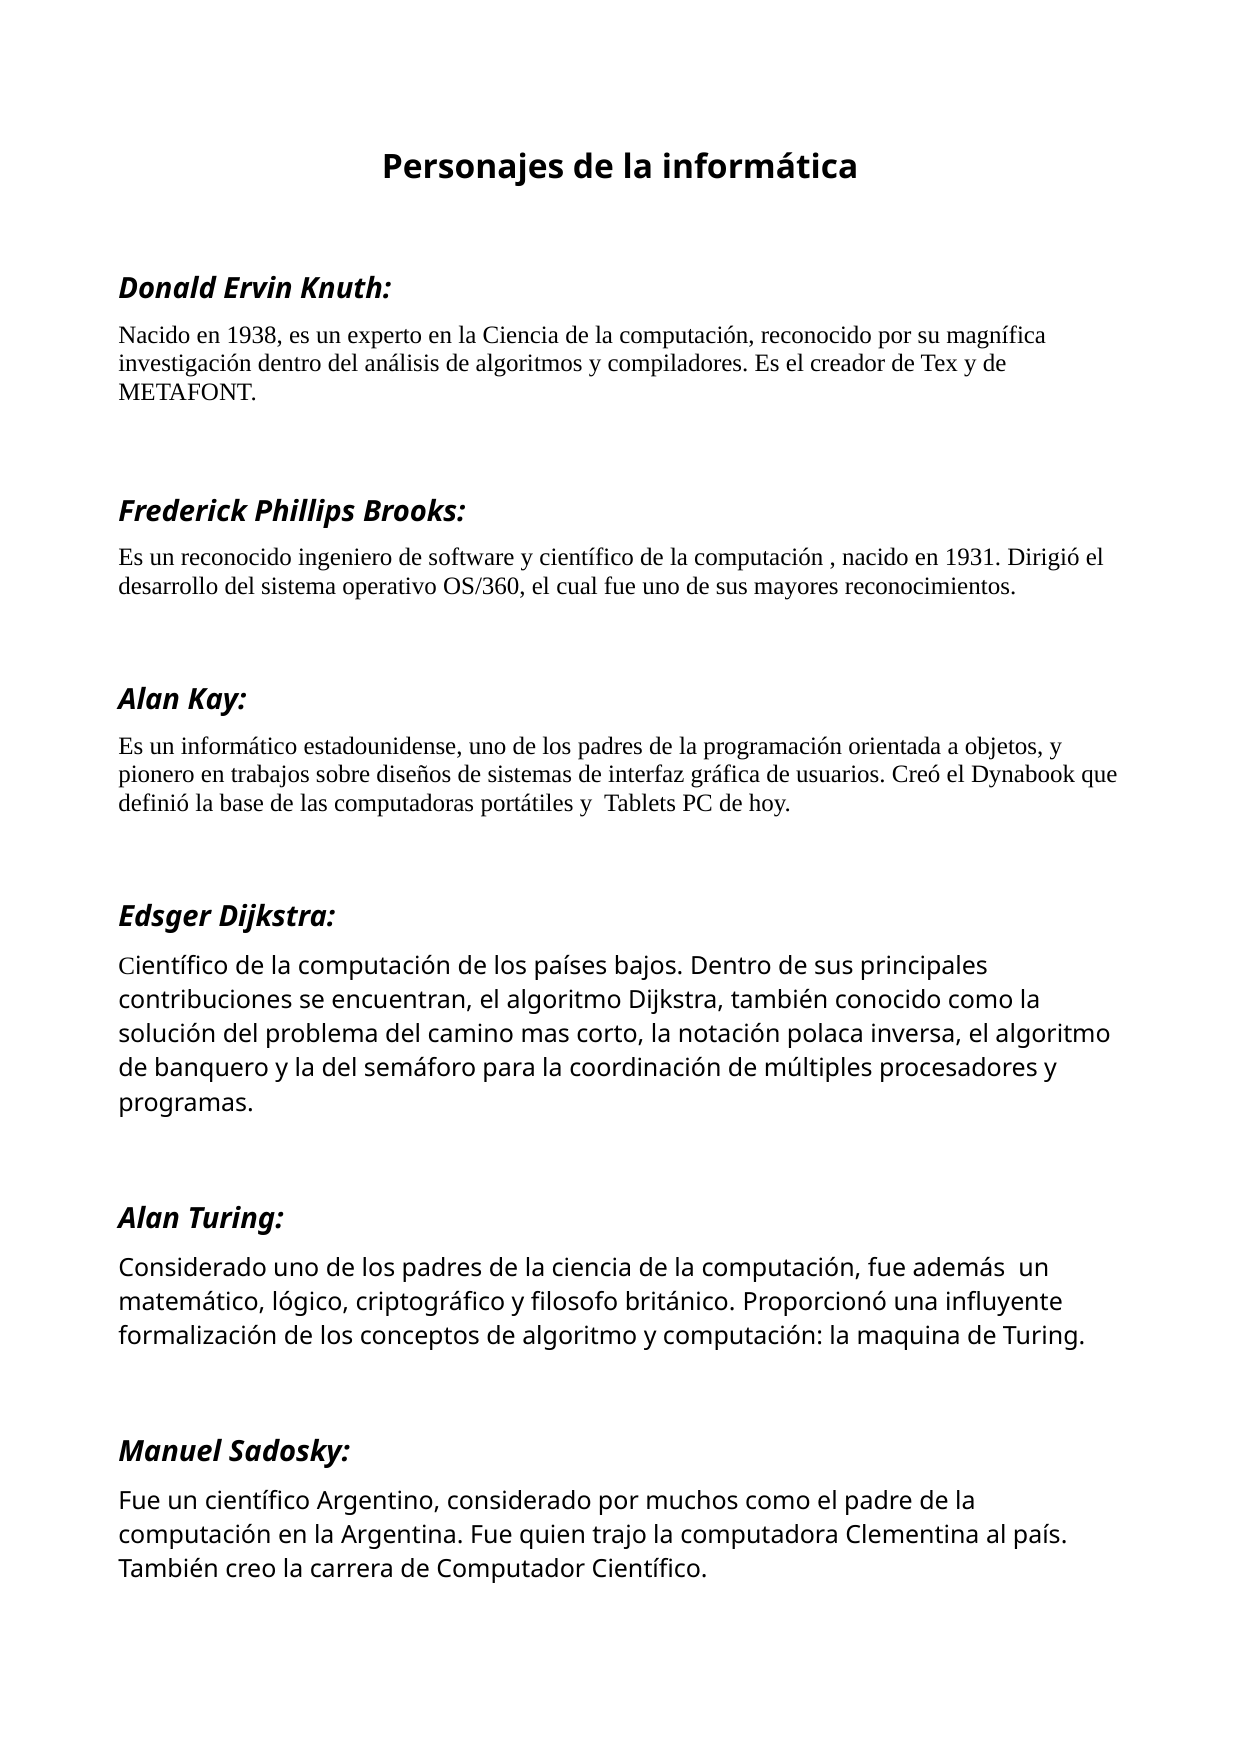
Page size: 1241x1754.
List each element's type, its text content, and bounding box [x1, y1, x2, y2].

subtitle Edsger Dijkstra: [118, 896, 1122, 935]
subtitle Alan Kay: [118, 678, 1122, 718]
text Fue un científico Argentino, considerado por muchos como el padre de la computación en la Argentina. Fue quien trajo la computadora Clementina al país. También creo la carrera de Computador Científico. [118, 1482, 1122, 1584]
subtitle Frederick Phillips Brooks: [118, 490, 1122, 530]
text Nacido en 1938, es un experto en la Ciencia de la computación, reconocido por su magnífica investigación dentro del análisis de algoritmos y compiladores. Es el creador de Tex y de METAFONT. [118, 320, 1122, 406]
text Es un reconocido ingeniero de software y científico de la computación , nacido en 1931. Dirigió el desarrollo del sistema operativo OS/360, el cual fue uno de sus mayores reconocimientos. [118, 542, 1122, 600]
text Es un informático estadounidense, uno de los padres de la programación orientada a objetos, y pionero en trabajos sobre diseños de sistemas de interfaz gráfica de usuarios. Creó el Dynabook que definió la base de las computadoras portátiles y Tablets PC de hoy. [118, 731, 1122, 817]
text Considerado uno de los padres de la ciencia de la computación, fue además un matemático, lógico, criptográfico y filosofo británico. Proporcionó una influyente formalización de los conceptos de algoritmo y computación: la maquina de Turing. [118, 1249, 1122, 1351]
subtitle Manuel Sadosky: [118, 1430, 1122, 1470]
subtitle Alan Turing: [118, 1197, 1122, 1237]
text Científico de la computación de los países bajos. Dentro de sus principales contribuciones se encuentran, el algoritmo Dijkstra, también conocido como la solución del problema del camino mas corto, la notación polaca inversa, el algoritmo de banquero y la del semáforo para la coordinación de múltiples procesadores y programas. [118, 948, 1122, 1118]
subtitle Personajes de la informática [118, 143, 1122, 189]
subtitle Donald Ervin Knuth: [118, 268, 1122, 307]
